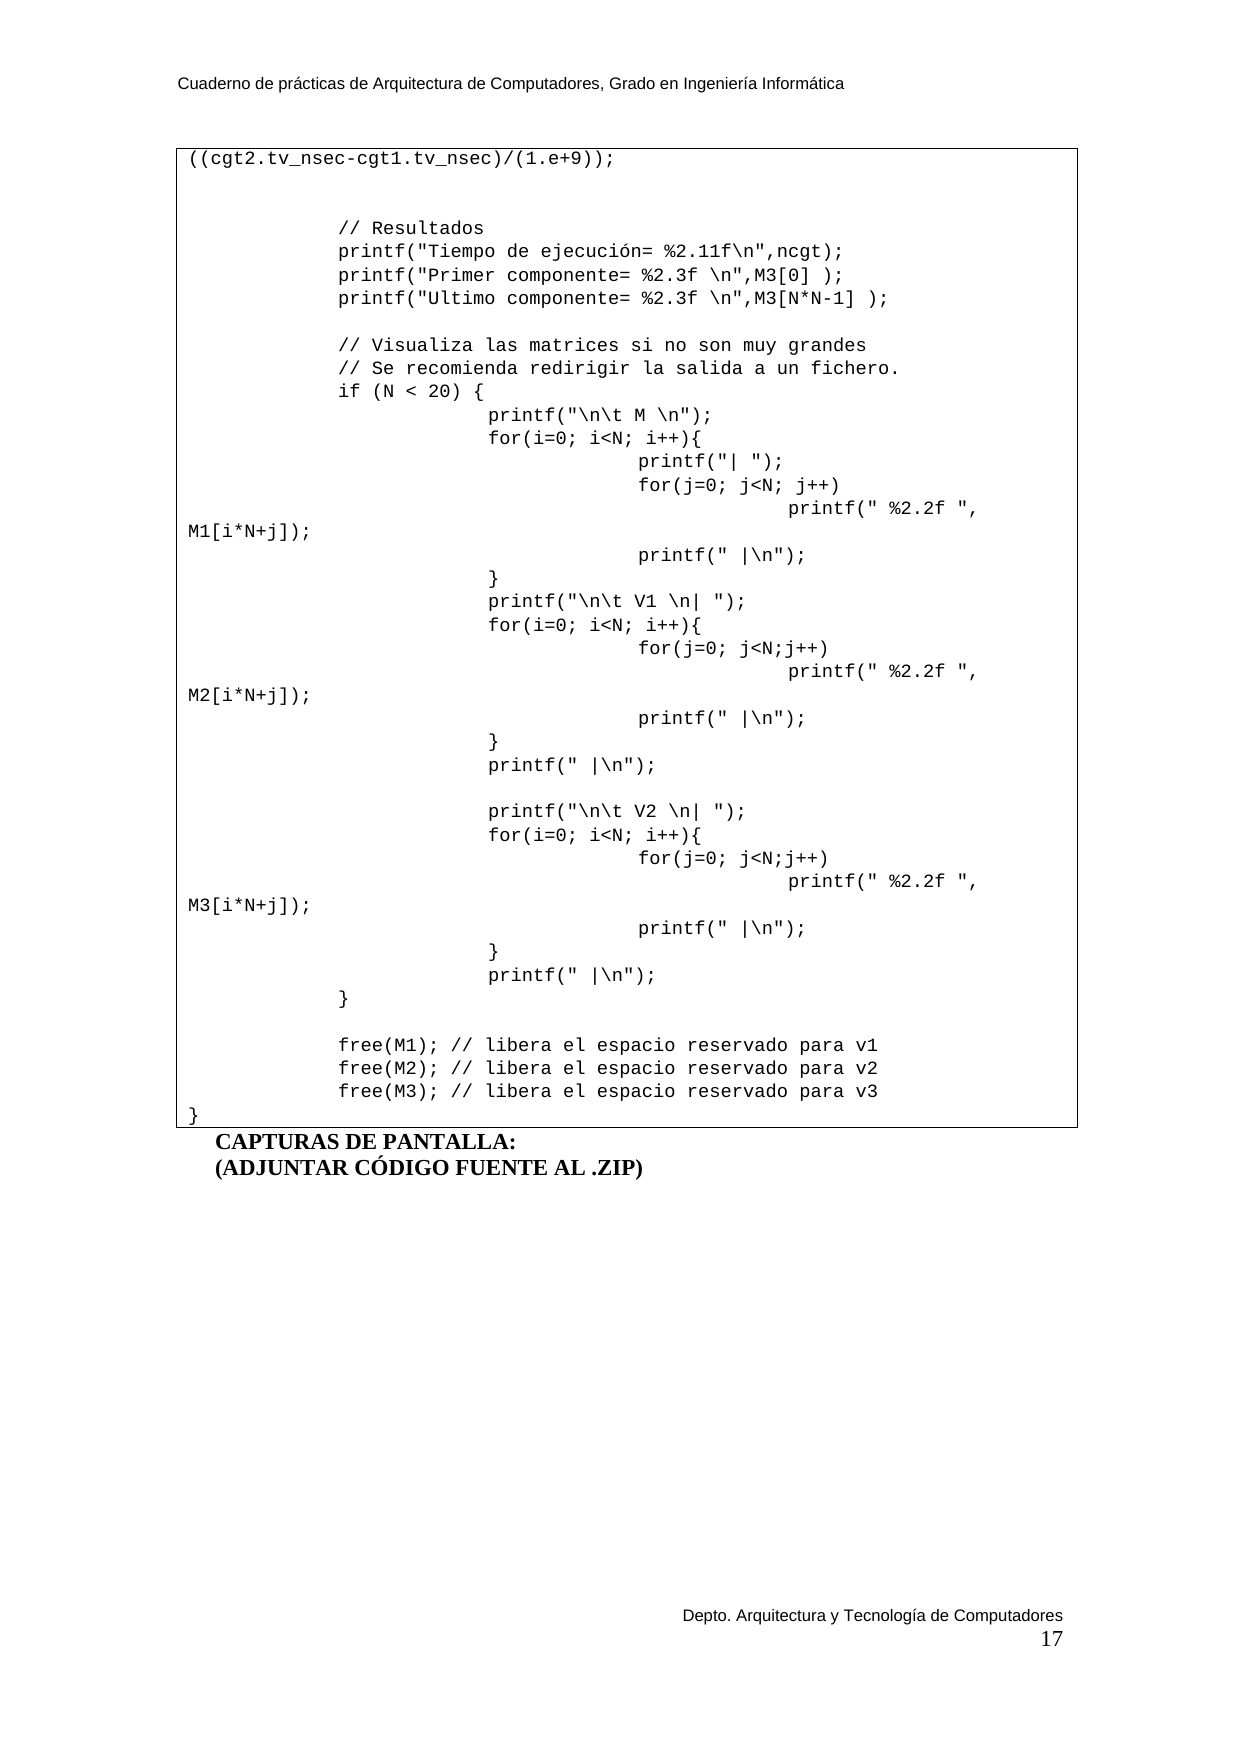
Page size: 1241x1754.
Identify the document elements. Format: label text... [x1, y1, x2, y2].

text CAPTURAS DE PANTALLA: [215, 1128, 1063, 1154]
text (ADJUNTAR CÓDIGO FUENTE AL .ZIP) [215, 1154, 1063, 1180]
table_header ((cgt2.tv_nsec-cgt1.tv_nsec)/(1.e+9)); // Resultados printf("Tiempo de ejecución= %2.11f\n",ncgt); printf("Primer componente= %2.3f \n",M3[0] ); printf("Ultimo componente= %2.3f \n",M3[N*N-1] ); // Visualiza las matrices si no son muy grandes // Se recomienda redirigir la salida a un fichero. if (N < 20) { printf("\n\t M \n"); for(i=0; i<N; i++){ printf("| "); for(j=0; j<N; j++) printf(" %2.2f ", M1[i*N+j]); printf(" |\n"); } printf("\n\t V1 \n| "); for(i=0; i<N; i++){ for(j=0; j<N;j++) printf(" %2.2f ", M2[i*N+j]); printf(" |\n"); } printf(" |\n"); printf("\n\t V2 \n| "); for(i=0; i<N; i++){ for(j=0; j<N;j++) printf(" %2.2f ", M3[i*N+j]); printf(" |\n"); } printf(" |\n"); } free(M1); // libera el espacio reservado para v1 free(M2); // libera el espacio reservado para v2 free(M3); // libera el espacio reservado para v3 } [177, 149, 1077, 1127]
